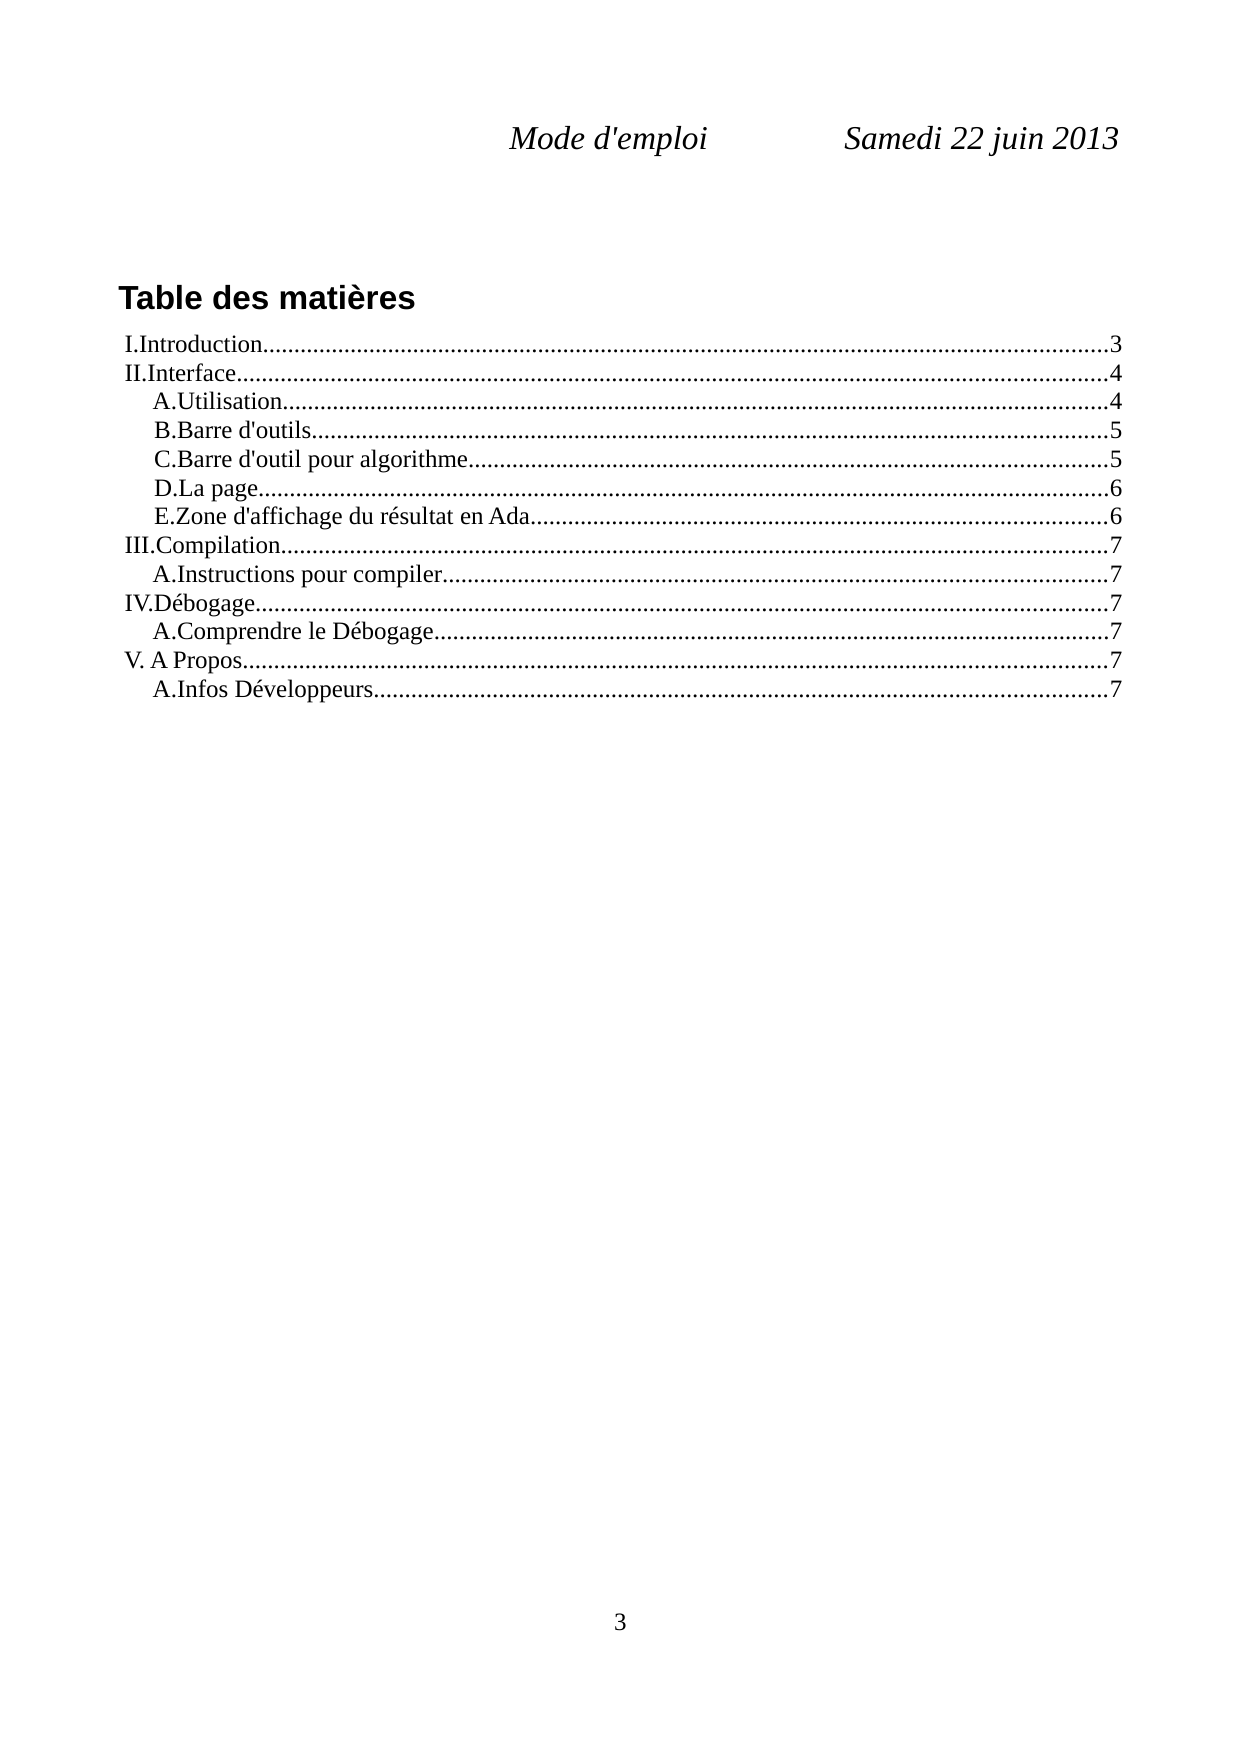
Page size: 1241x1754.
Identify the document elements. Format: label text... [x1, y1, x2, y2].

text C.Barre d'outil pour algorithme 5 [148, 444, 1122, 473]
text I.Introduction 3 [118, 329, 1122, 358]
text A.Instructions pour compiler 7 [148, 559, 1122, 588]
text V. A Propos 7 [118, 645, 1122, 674]
text A.Utilisation 4 [148, 386, 1122, 415]
text E.Zone d'affichage du résultat en Ada 6 [148, 501, 1122, 530]
text B.Barre d'outils 5 [148, 415, 1122, 444]
text D.La page 6 [148, 473, 1122, 501]
text A.Comprendre le Débogage 7 [148, 616, 1122, 645]
text A.Infos Développeurs 7 [148, 674, 1122, 703]
text IV.Débogage 7 [118, 588, 1122, 616]
text III.Compilation 7 [118, 530, 1122, 559]
text II.Interface 4 [118, 358, 1122, 386]
subtitle Table des matières [118, 278, 1122, 316]
